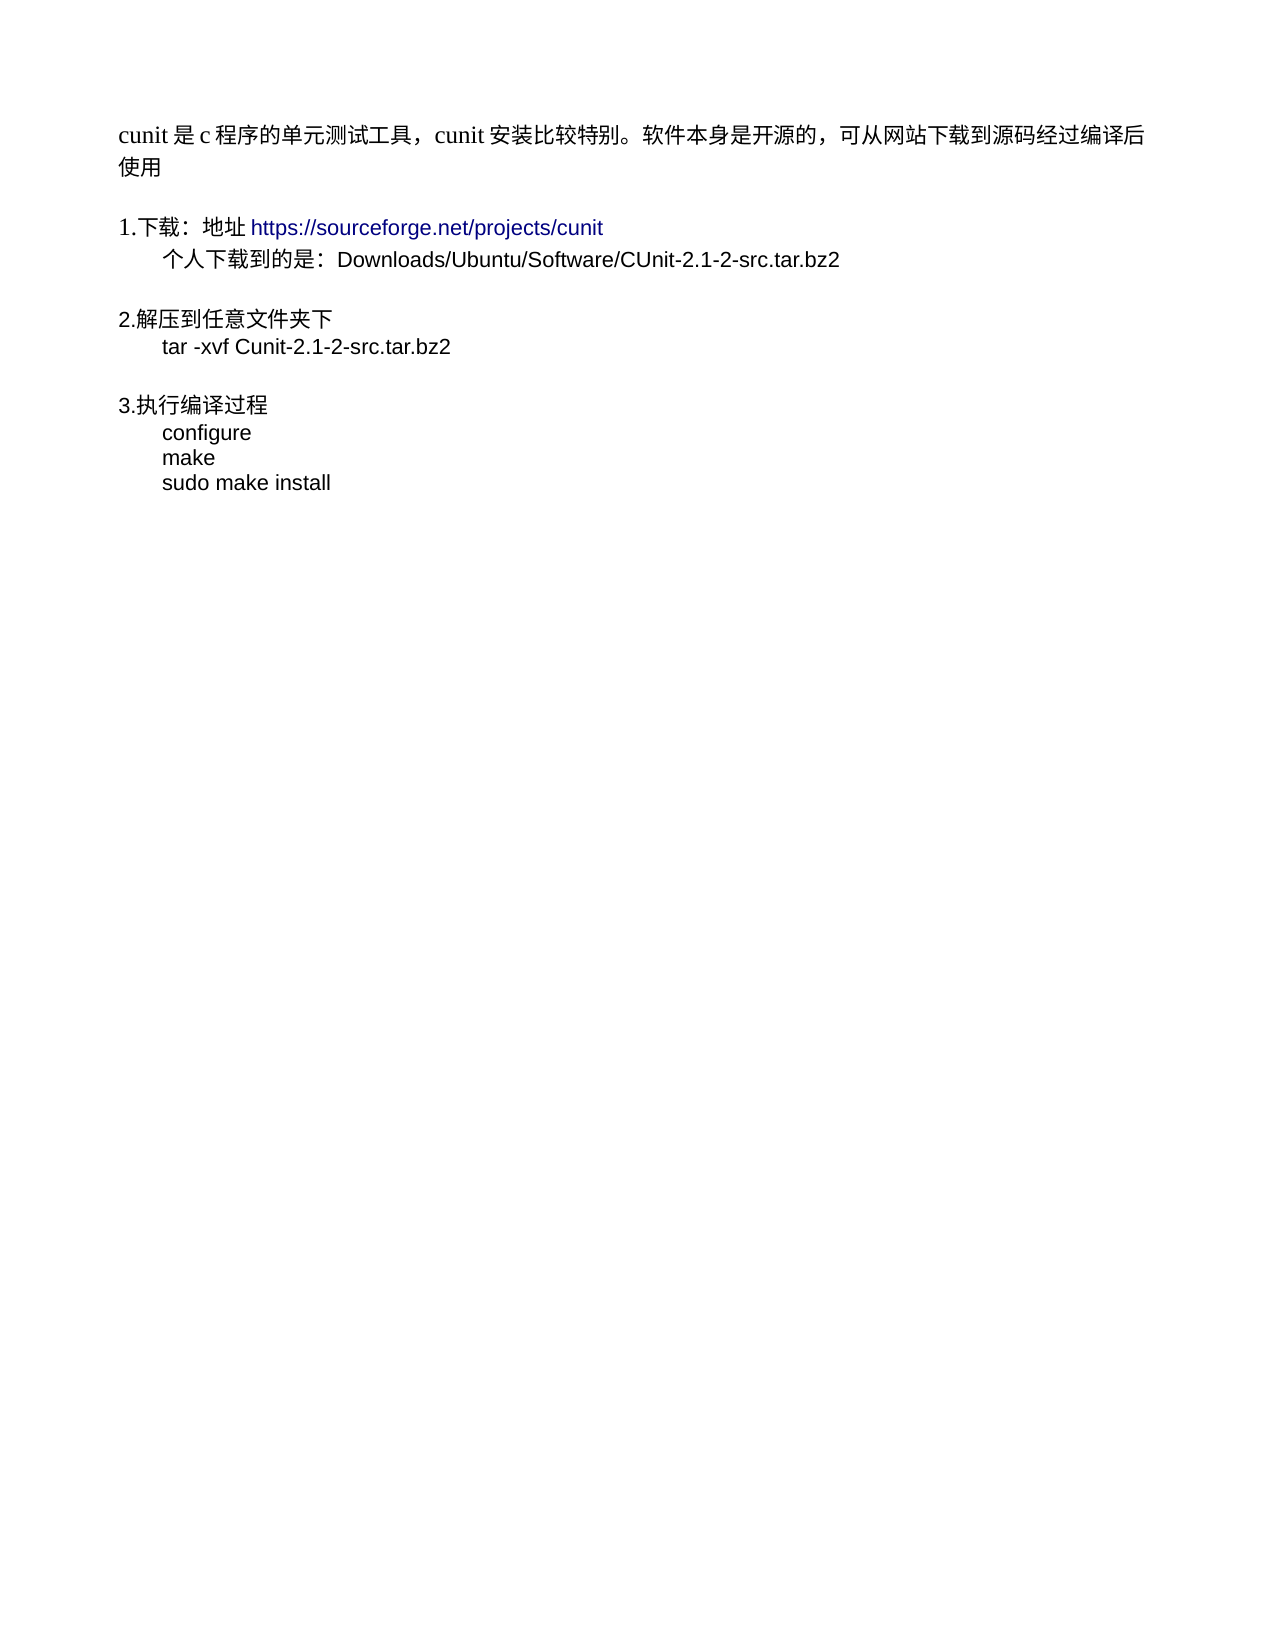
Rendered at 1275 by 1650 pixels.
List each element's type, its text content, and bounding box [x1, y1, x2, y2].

text 个人下载到的是：Downloads/Ubuntu/Software/CUnit-2.1-2-src.tar.bz2 [118, 242, 1157, 273]
text 1.下载：地址https://sourceforge.net/projects/cunit [118, 210, 1157, 242]
text make [118, 445, 1157, 470]
text tar -xvf Cunit-2.1-2-src.tar.bz2 [118, 334, 1157, 359]
text 2.解压到任意文件夹下 [118, 302, 1157, 334]
text 3.执行编译过程 [118, 388, 1157, 419]
text sudo make install [118, 470, 1157, 495]
text configure [118, 419, 1157, 445]
text cunit是c程序的单元测试工具，cunit安装比较特别。软件本身是开源的，可从网站下载到源码经过编译后使用 [118, 118, 1157, 181]
